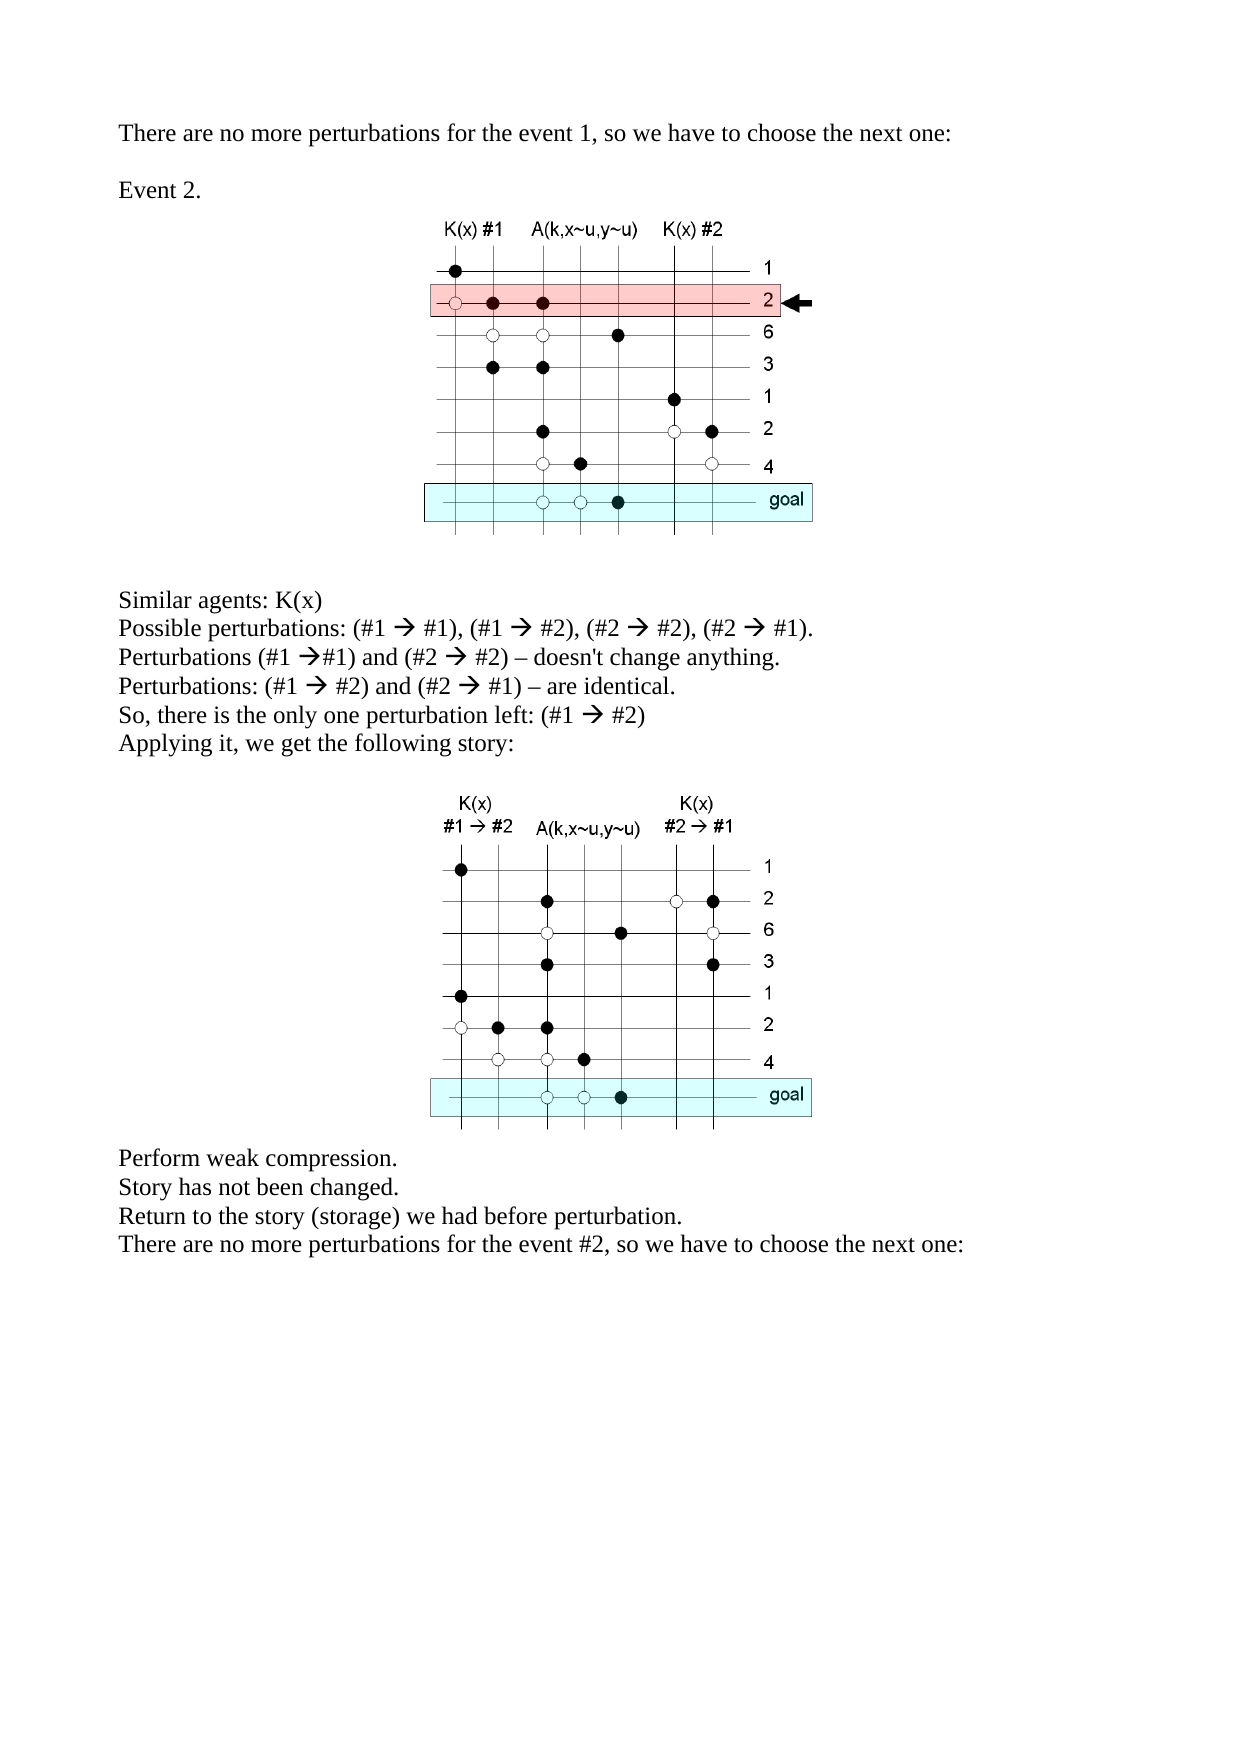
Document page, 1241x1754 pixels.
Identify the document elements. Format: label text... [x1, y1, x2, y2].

text Possible perturbations: (#1  #1), (#1  #2), (#2  #2), (#2  #1). [118, 613, 1122, 642]
text Event 2. [118, 176, 1122, 204]
picture [419, 795, 821, 1135]
text There are no more perturbations for the event #2, so we have to choose the next one: [118, 1229, 1122, 1258]
picture [415, 213, 826, 547]
text Story has not been changed. [118, 1172, 1122, 1201]
text Perform weak compression. [118, 1143, 1122, 1172]
text Similar agents: K(x) [118, 585, 1122, 613]
text So, there is the only one perturbation left: (#1  #2) [118, 700, 1122, 728]
text There are no more perturbations for the event 1, so we have to choose the next one: [118, 118, 1122, 147]
text Applying it, we get the following story: [118, 728, 1122, 757]
text Perturbations: (#1  #2) and (#2  #1) – are identical. [118, 671, 1122, 700]
text Return to the story (storage) we had before perturbation. [118, 1201, 1122, 1229]
text Perturbations (#1 #1) and (#2  #2) – doesn't change anything. [118, 642, 1122, 671]
